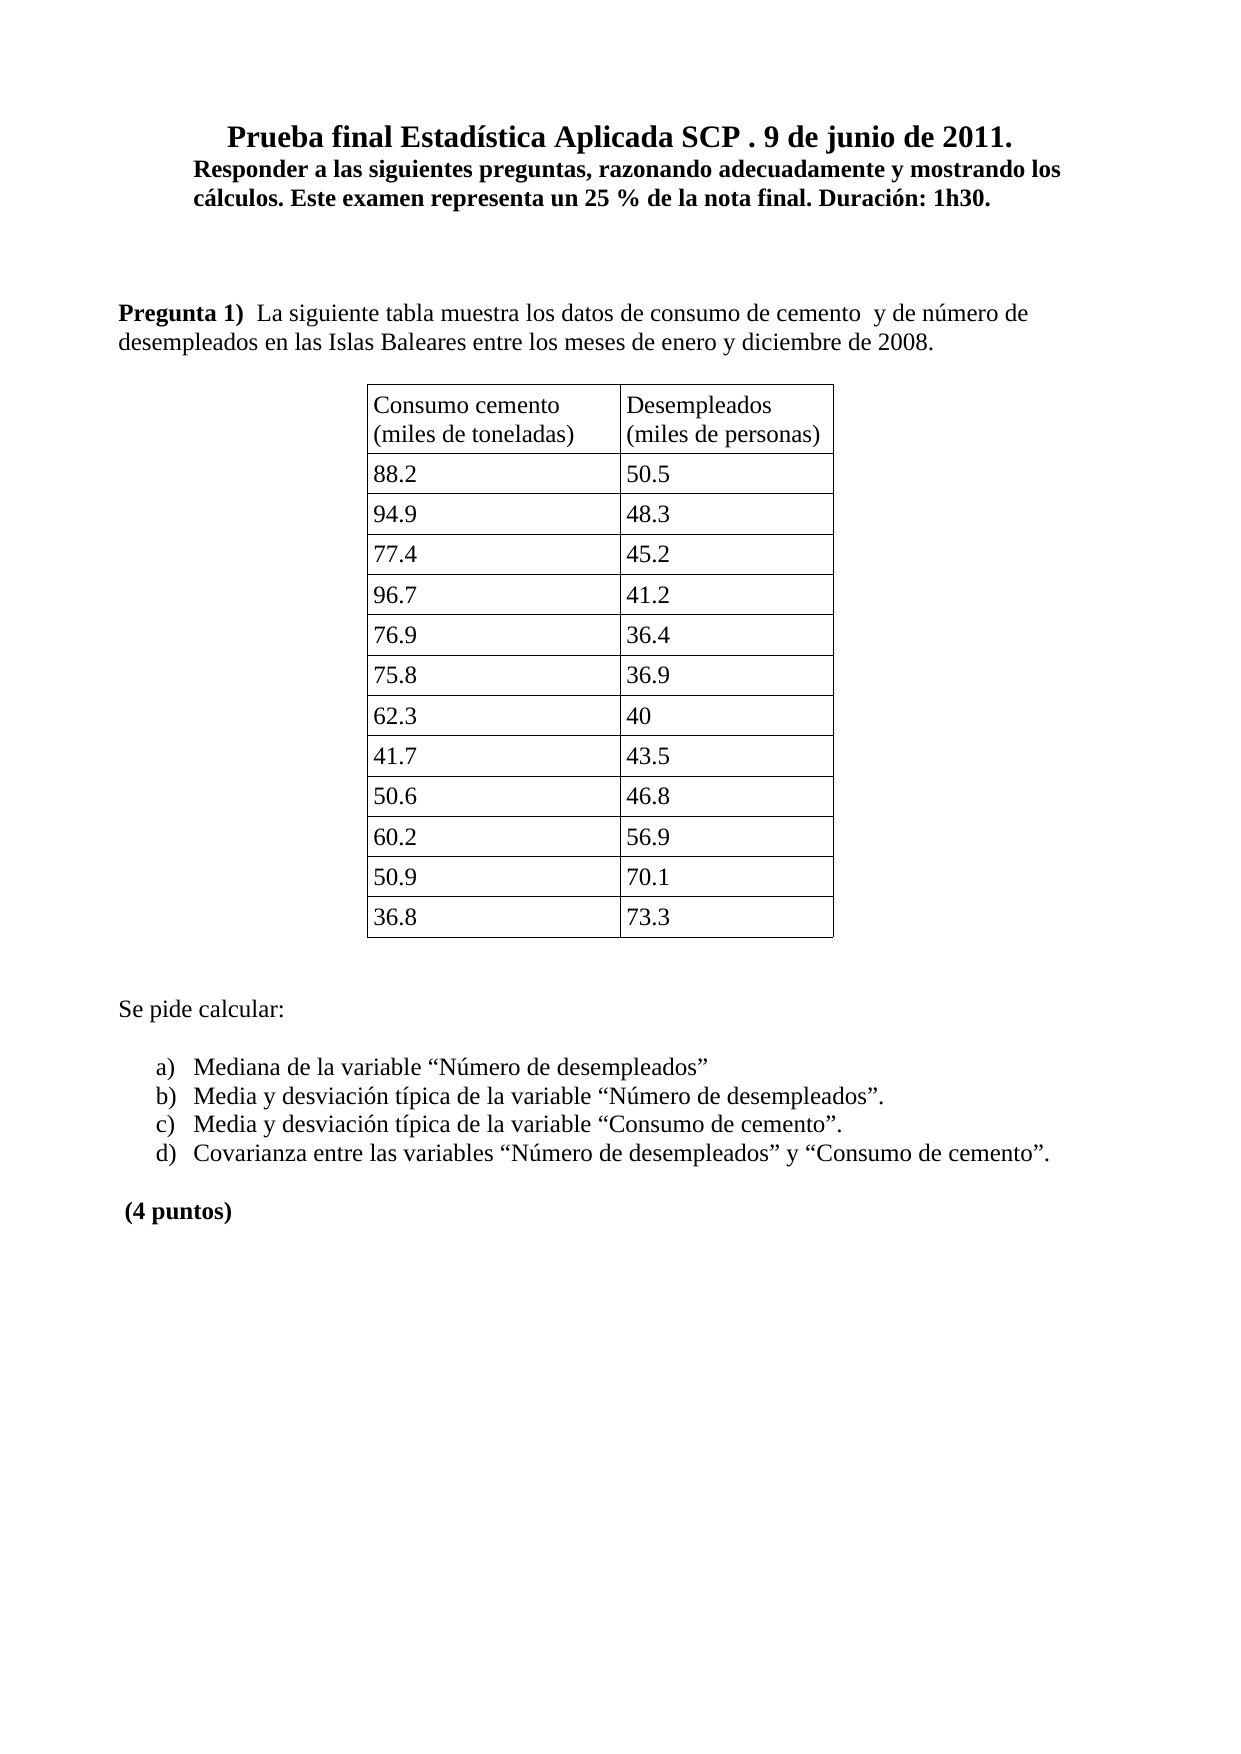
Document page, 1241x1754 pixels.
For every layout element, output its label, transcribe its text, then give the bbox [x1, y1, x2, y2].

list Media y desviación típica de la variable “Número de desempleados”. [156, 1081, 1122, 1109]
table_cell 96,7 [368, 575, 620, 614]
table_cell 48,3 [621, 494, 833, 534]
table_cell 46,8 [621, 777, 833, 816]
text (4 puntos) [118, 1196, 1122, 1224]
table_cell 60,2 [368, 817, 620, 856]
table_cell 50,9 [368, 857, 620, 896]
table_cell 36,9 [621, 656, 833, 695]
table_cell 41,2 [621, 575, 833, 614]
table_cell 88,2 [368, 454, 620, 493]
table_cell 77,4 [368, 535, 620, 574]
table_cell 50,5 [621, 454, 833, 493]
list Responder a las siguientes preguntas, razonando adecuadamente y mostrando los cálculos. Este examen representa un 25 % de la nota final. Duración: 1h30. [156, 154, 1122, 212]
table_cell 62,3 [368, 696, 620, 735]
table_header Desempleados (miles de personas) [621, 385, 833, 453]
table_header Consumo cemento (miles de toneladas) [368, 385, 620, 453]
table_cell 73,3 [621, 897, 833, 937]
text Prueba final Estadística Aplicada SCP . 9 de junio de 2011. [118, 118, 1122, 154]
table_cell 56,9 [621, 817, 833, 856]
list Covarianza entre las variables “Número de desempleados” y “Consumo de cemento”. [156, 1138, 1122, 1167]
table_cell 94,9 [368, 494, 620, 534]
table_cell 43,5 [621, 736, 833, 776]
table_cell 36,4 [621, 615, 833, 655]
table_cell 45,2 [621, 535, 833, 574]
text Pregunta 1) La siguiente tabla muestra los datos de consumo de cemento y de número de desempleados en las Islas Baleares entre los meses de enero y diciembre de 2008. [118, 298, 1122, 355]
text Se pide calcular: [118, 994, 1122, 1023]
table_cell 70,1 [621, 857, 833, 896]
table_cell 76,9 [368, 615, 620, 655]
table_cell 41,7 [368, 736, 620, 776]
table_cell 50,6 [368, 777, 620, 816]
table_cell 75,8 [368, 656, 620, 695]
table_cell 40 [621, 696, 833, 735]
list Media y desviación típica de la variable “Consumo de cemento”. [156, 1109, 1122, 1138]
list Mediana de la variable “Número de desempleados” [156, 1052, 1122, 1081]
table_cell 36,8 [368, 897, 620, 937]
